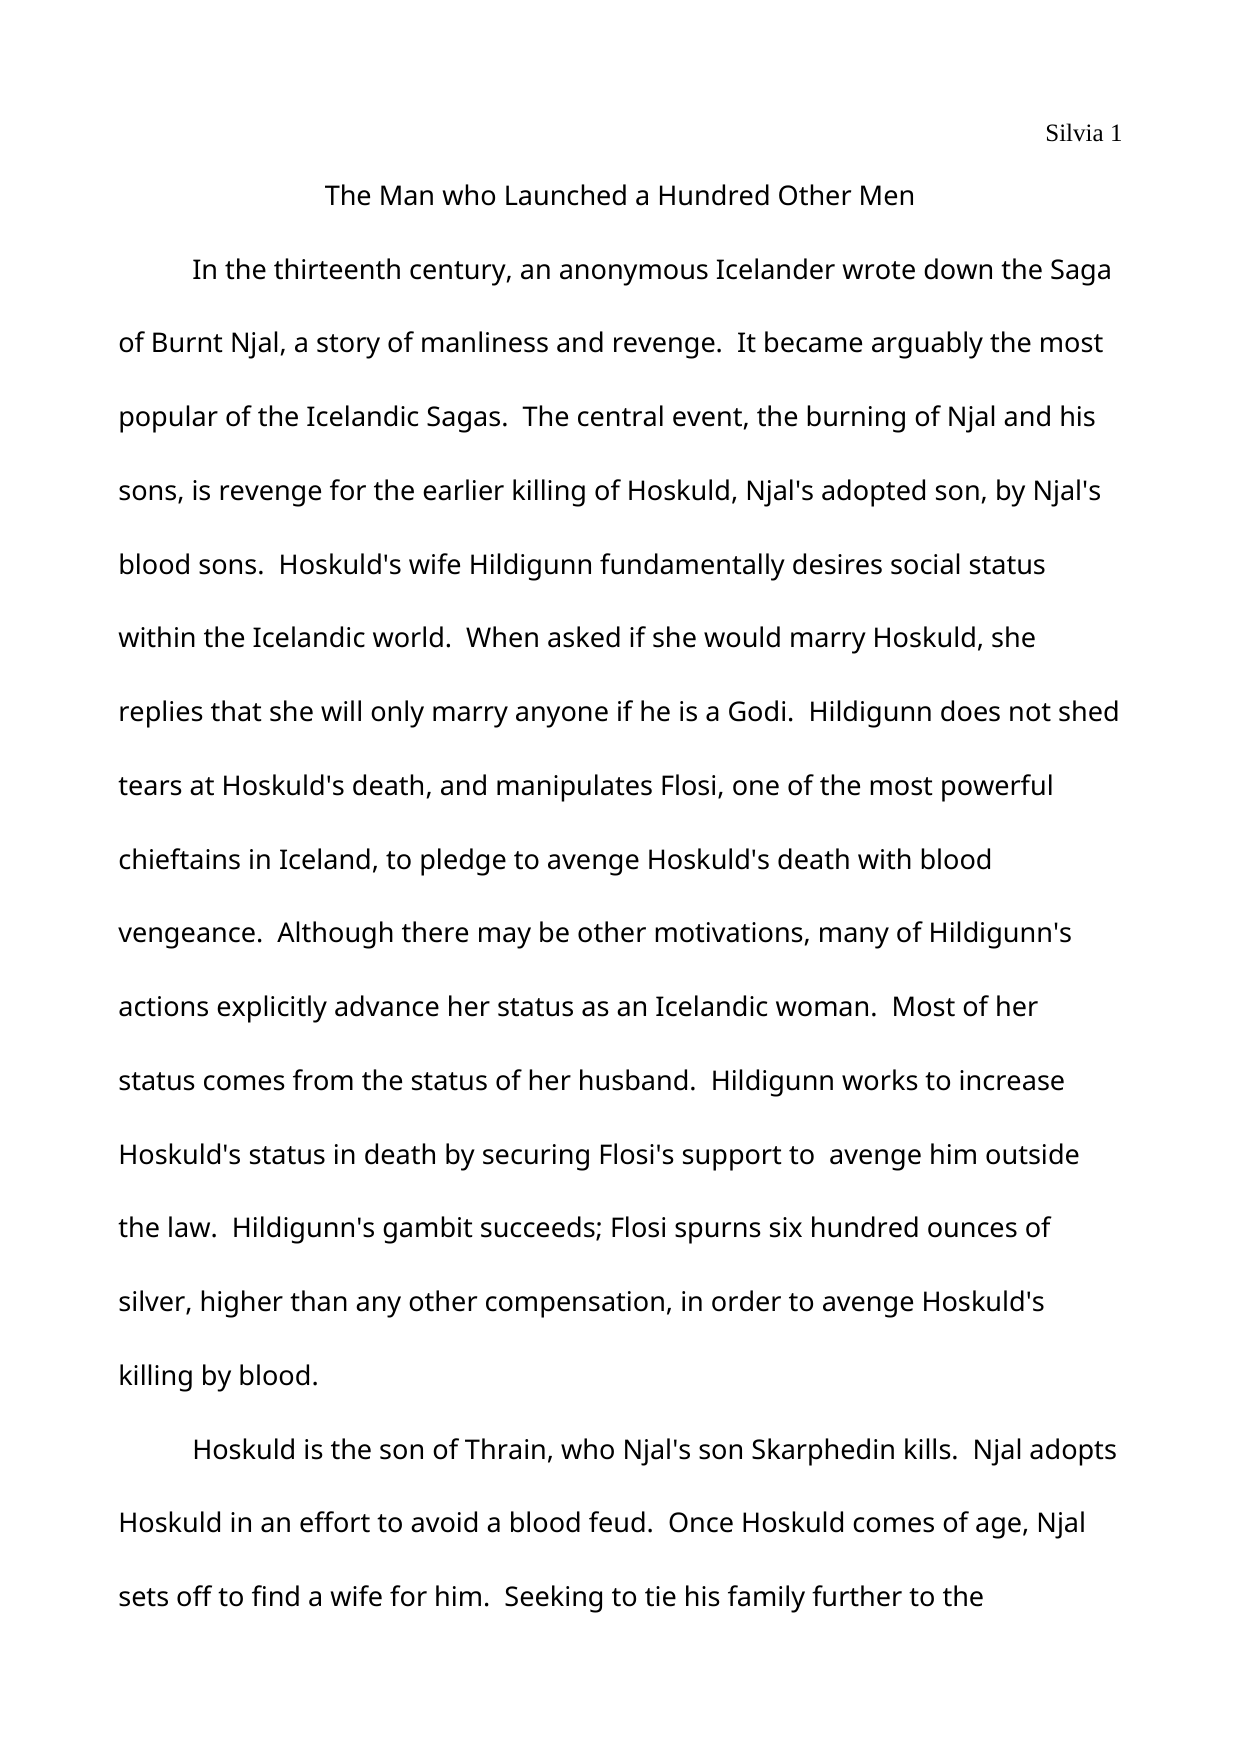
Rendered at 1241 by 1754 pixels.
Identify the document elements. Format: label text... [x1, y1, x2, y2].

text The Man who Launched a Hundred Other Men [118, 176, 1122, 213]
text Hoskuld is the son of Thrain, who Njal's son Skarphedin kills. Njal adopts Hoskuld in an effort to avoid a blood feud. Once Hoskuld comes of age, Njal sets off to find a wife for him. Seeking to tie his family further to the [118, 1430, 1122, 1614]
text In the thirteenth century, an anonymous Icelander wrote down the Saga of Burnt Njal, a story of manliness and revenge. It became arguably the most popular of the Icelandic Sagas. The central event, the burning of Njal and his sons, is revenge for the earlier killing of Hoskuld, Njal's adopted son, by Njal's blood sons. Hoskuld's wife Hildigunn fundamentally desires social status within the Icelandic world. When asked if she would marry Hoskuld, she replies that she will only marry anyone if he is a Godi. Hildigunn does not shed tears at Hoskuld's death, and manipulates Flosi, one of the most powerful chieftains in Iceland, to pledge to avenge Hoskuld's death with blood vengeance. Although there may be other motivations, many of Hildigunn's actions explicitly advance her status as an Icelandic woman. Most of her status comes from the status of her husband. Hildigunn works to increase Hoskuld's status in death by securing Flosi's support to avenge him outside the law. Hildigunn's gambit succeeds; Flosi spurns six hundred ounces of silver, higher than any other compensation, in order to avenge Hoskuld's killing by blood. [118, 250, 1122, 1393]
